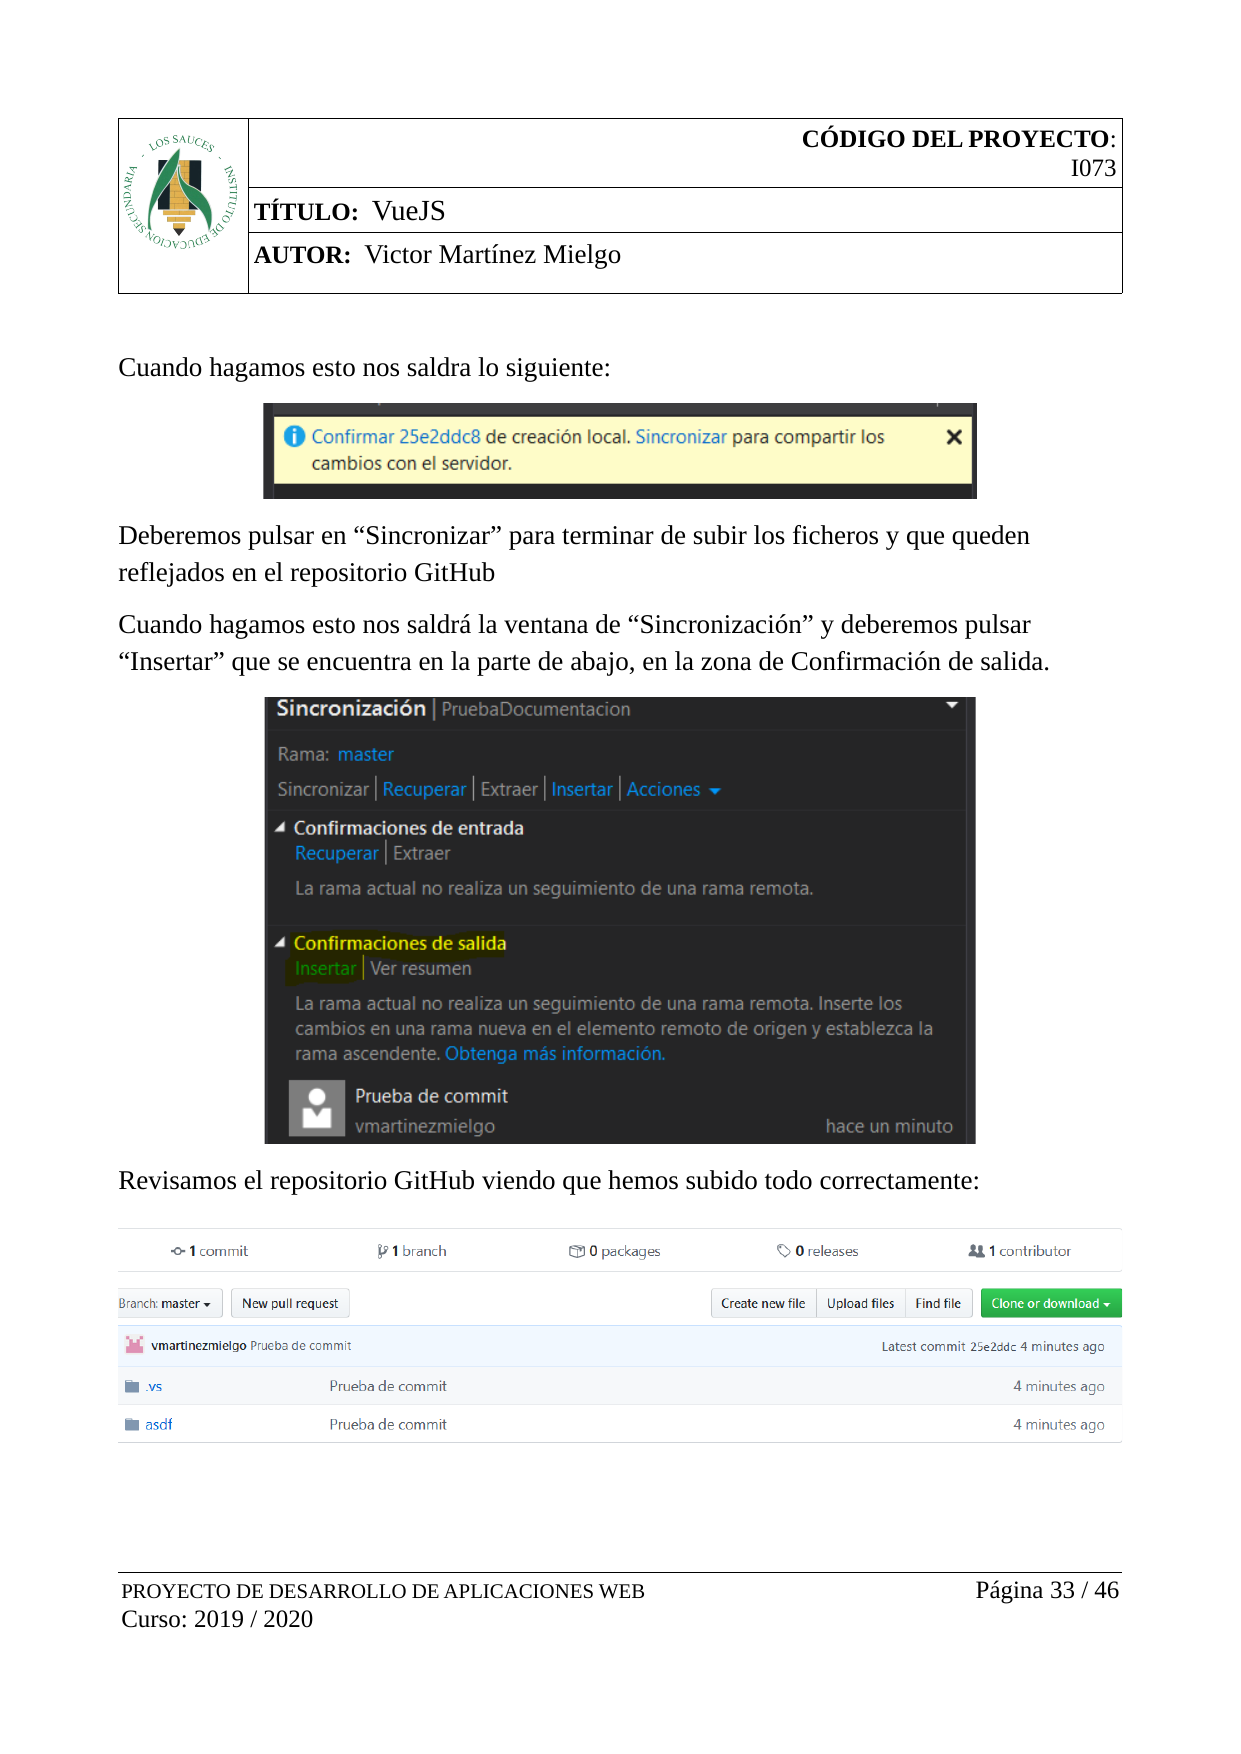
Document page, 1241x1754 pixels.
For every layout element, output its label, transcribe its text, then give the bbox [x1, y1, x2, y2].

picture [112, 123, 254, 257]
text Cuando hagamos esto nos saldra lo siguiente: [118, 351, 1122, 383]
picture [263, 403, 977, 499]
picture [264, 697, 976, 1144]
text Deberemos pulsar en “Sincronizar” para terminar de subir los ficheros y que queden reflejados en el repositorio GitHub [118, 519, 1122, 587]
text Revisamos el repositorio GitHub viendo que hemos subido todo correctamente: [118, 1164, 1122, 1196]
text Cuando hagamos esto nos saldrá la ventana de “Sincronización” y deberemos pulsar “Insertar” que se encuentra en la parte de abajo, en la zona de Confirmación de salida. [118, 608, 1122, 677]
picture [118, 1216, 1123, 1444]
